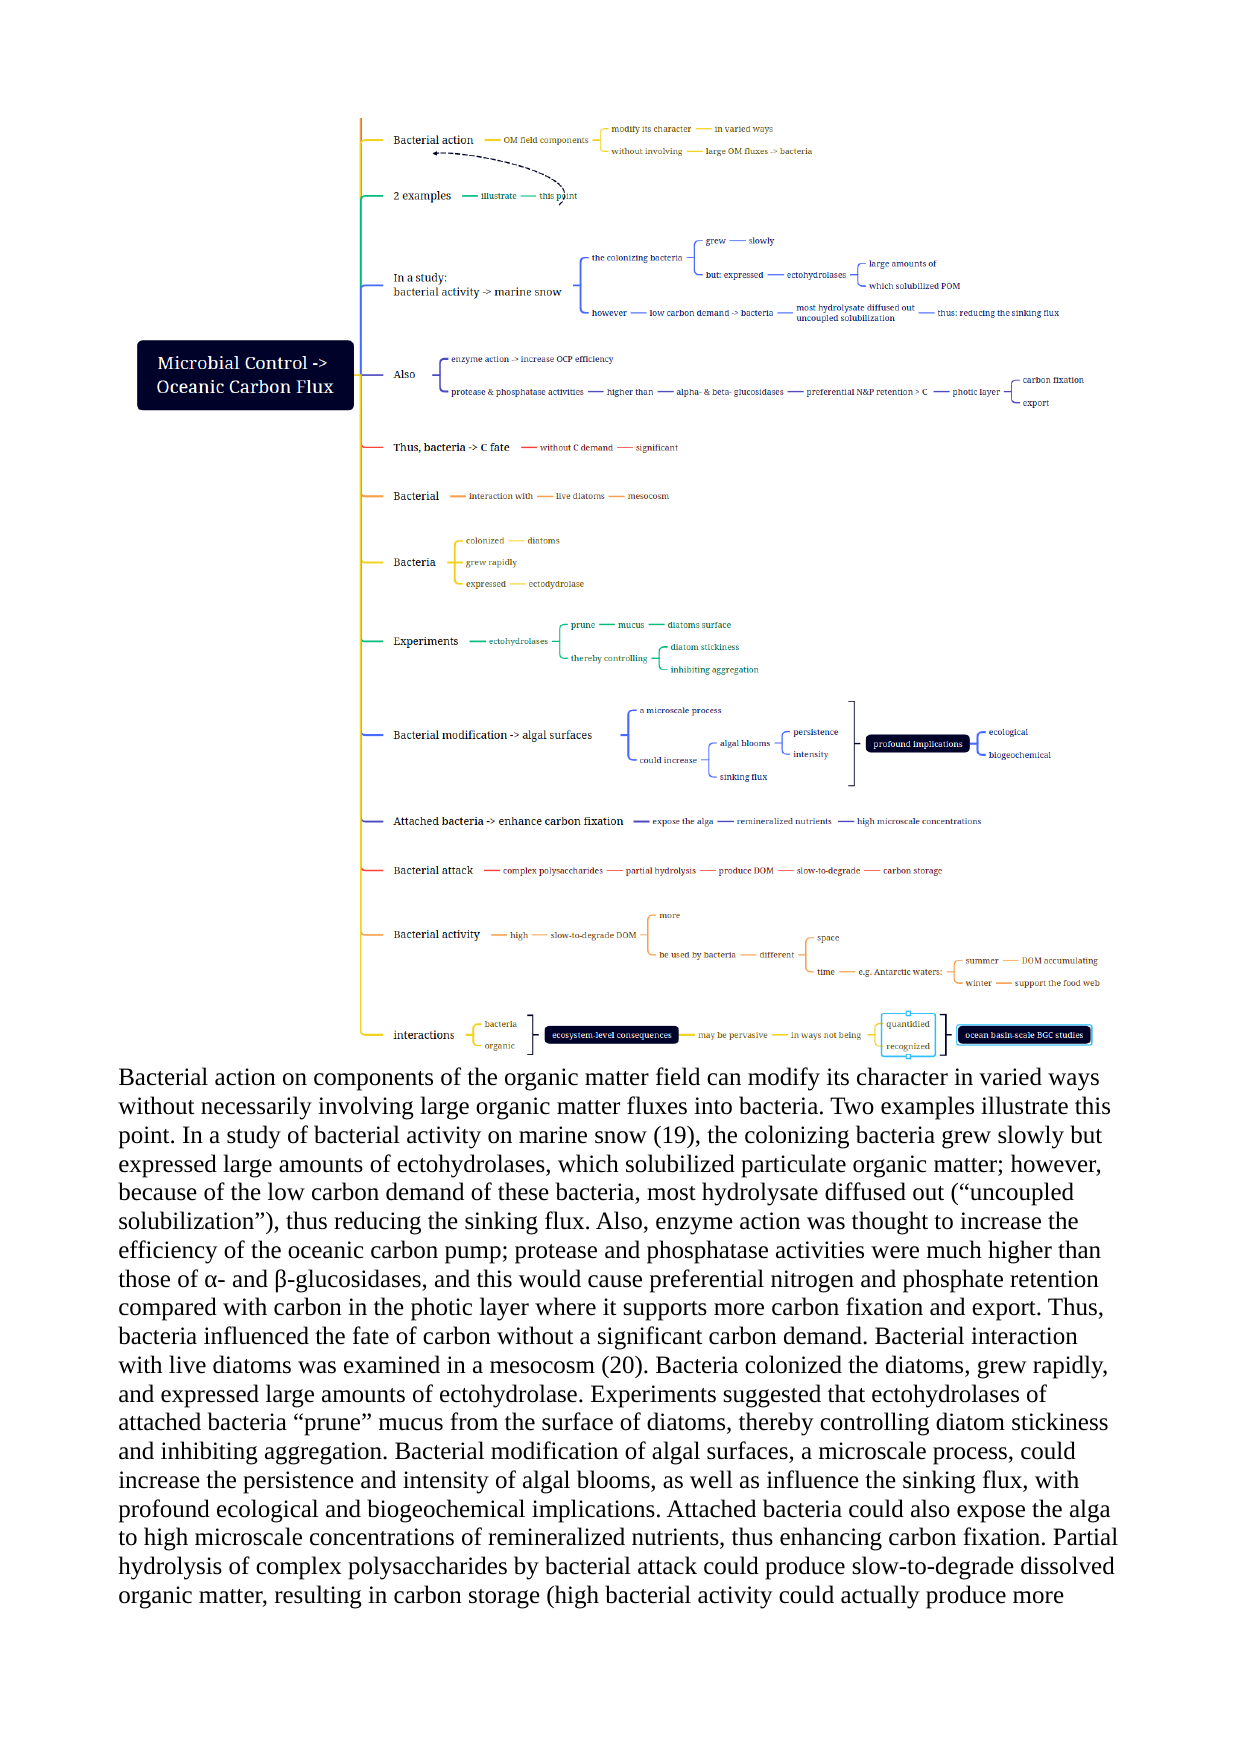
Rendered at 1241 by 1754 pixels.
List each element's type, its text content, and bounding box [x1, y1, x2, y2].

picture [118, 118, 1123, 1063]
text Bacterial action on components of the organic matter field can modify its character in varied ways without necessarily involving large organic matter fluxes into bacteria. Two examples illustrate this point. In a study of bacterial activity on marine snow (19), the colonizing bacteria grew slowly but expressed large amounts of ectohydrolases, which solubilized particulate organic matter; however, because of the low carbon demand of these bacteria, most hydrolysate diffused out (“uncoupled solubilization”), thus reducing the sinking flux. Also, enzyme action was thought to increase the efficiency of the oceanic carbon pump; protease and phosphatase activities were much higher than those of α- and β-glucosidases, and this would cause preferential nitrogen and phosphate retention compared with carbon in the photic layer where it supports more carbon fixation and export. Thus, bacteria influenced the fate of carbon without a significant carbon demand. Bacterial interaction with live diatoms was examined in a mesocosm (20). Bacteria colonized the diatoms, grew rapidly, and expressed large amounts of ectohydrolase. Experiments suggested that ectohydrolases of attached bacteria “prune” mucus from the surface of diatoms, thereby controlling diatom stickiness and inhibiting aggregation. Bacterial modification of algal surfaces, a microscale process, could increase the persistence and intensity of algal blooms, as well as influence the sinking flux, with profound ecological and biogeochemical implications. Attached bacteria could also expose the alga to high microscale concentrations of remineralized nutrients, thus enhancing carbon fixation. Partial hydrolysis of complex polysaccharides by bacterial attack could produce slow-to-degrade dissolved organic matter, resulting in carbon storage (high bacterial activity could actually produce more [118, 1063, 1122, 1609]
